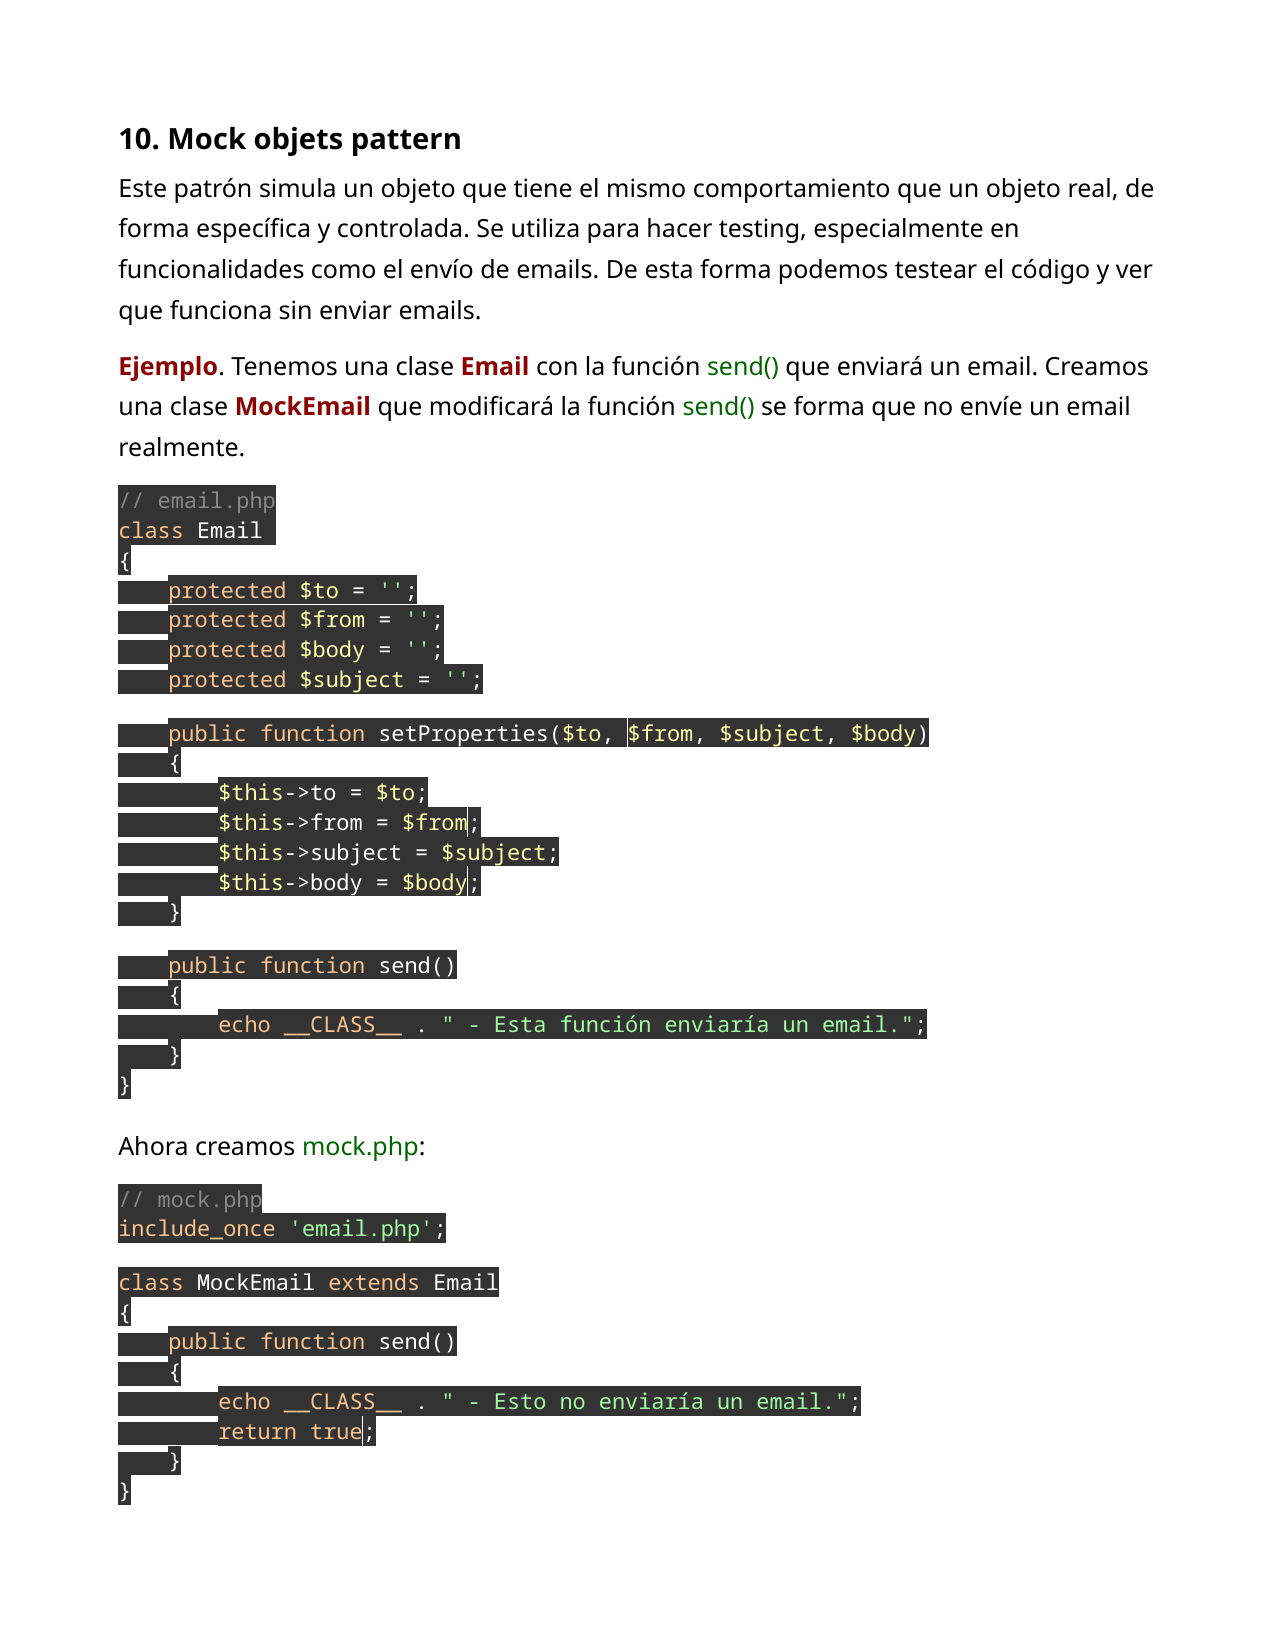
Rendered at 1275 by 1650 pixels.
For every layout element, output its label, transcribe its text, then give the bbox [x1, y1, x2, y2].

text // mock.php [118, 1183, 1157, 1213]
text } [118, 896, 1157, 926]
text public function send() [118, 950, 1157, 979]
text protected $from = ''; [118, 604, 1157, 634]
text } [118, 1039, 1157, 1069]
text echo __CLASS__ . " - Esto no enviaría un email."; [118, 1386, 1157, 1416]
text } [118, 1446, 1157, 1475]
subtitle 10. Mock objets pattern [118, 118, 1157, 158]
text class Email [118, 515, 1157, 545]
text class MockEmail extends Email [118, 1267, 1157, 1297]
text } [118, 1069, 1157, 1099]
text // email.php [118, 485, 1157, 515]
text public function setProperties($to, $from, $subject, $body) [118, 717, 1157, 747]
text protected $body = ''; [118, 634, 1157, 664]
text } [118, 1475, 1157, 1505]
text $this->from = $from; [118, 807, 1157, 837]
text Este patrón simula un objeto que tiene el mismo comportamiento que un objeto real, de forma específica y controlada. Se utiliza para hacer testing, especialmente en funcionalidades como el envío de emails. De esta forma podemos testear el código y ver que funciona sin enviar emails. [118, 170, 1157, 327]
text echo __CLASS__ . " - Esta función enviaría un email."; [118, 1009, 1157, 1039]
text include_once 'email.php'; [118, 1213, 1157, 1243]
text $this->subject = $subject; [118, 837, 1157, 866]
text $this->body = $body; [118, 866, 1157, 896]
text { [118, 1356, 1157, 1386]
text { [118, 545, 1157, 575]
text $this->to = $to; [118, 777, 1157, 807]
text protected $subject = ''; [118, 664, 1157, 694]
text public function send() [118, 1326, 1157, 1356]
text return true; [118, 1416, 1157, 1446]
text protected $to = ''; [118, 575, 1157, 604]
text { [118, 747, 1157, 777]
text { [118, 1297, 1157, 1326]
text Ahora creamos mock.php: [118, 1128, 1157, 1162]
text Ejemplo. Tenemos una clase Email con la función send() que enviará un email. Creamos una clase MockEmail que modificará la función send() se forma que no envíe un email realmente. [118, 348, 1157, 464]
text { [118, 979, 1157, 1009]
